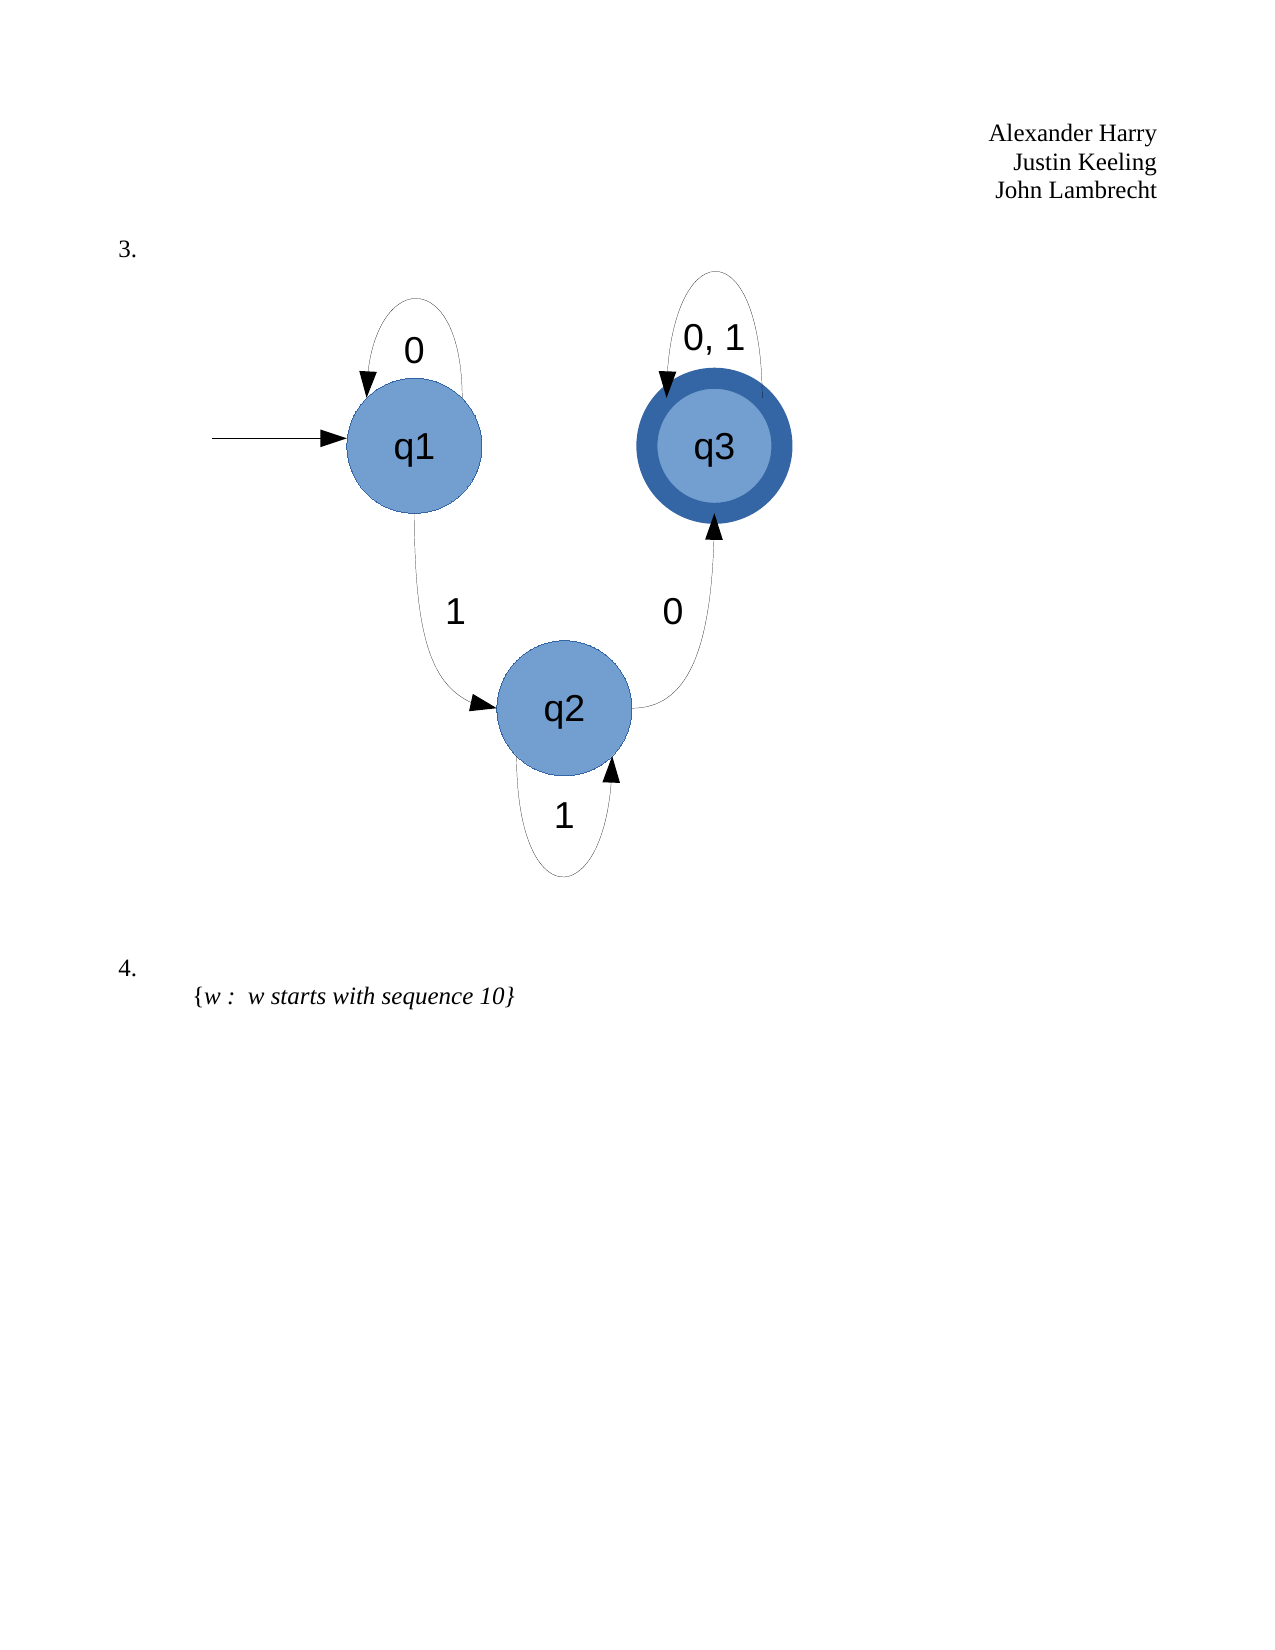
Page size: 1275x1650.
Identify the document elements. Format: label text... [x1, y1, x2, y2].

text 3. [118, 234, 1157, 263]
text {w : w starts with sequence 10} [118, 981, 1157, 1010]
text 4. [118, 953, 1157, 981]
